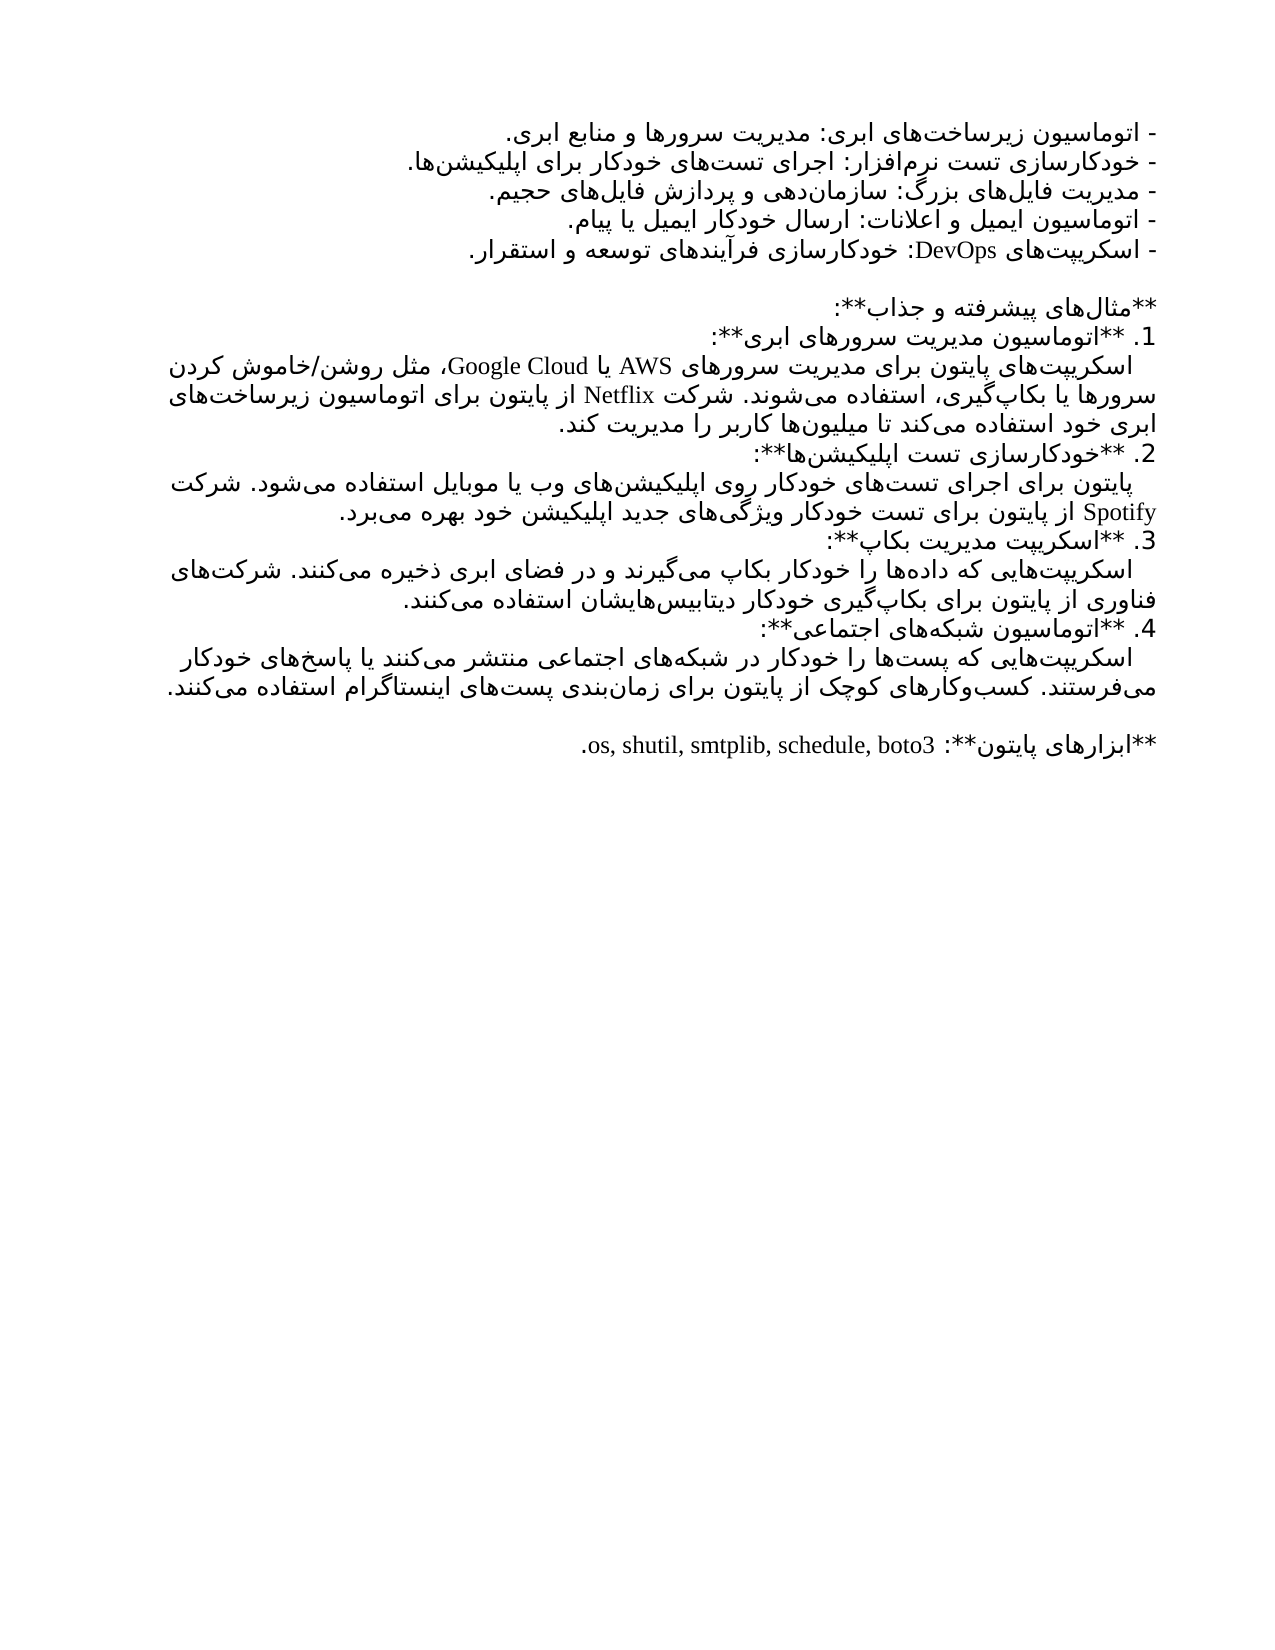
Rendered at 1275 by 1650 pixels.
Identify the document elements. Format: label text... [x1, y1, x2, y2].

text پایتون برای اجرای تست‌های خودکار روی اپلیکیشن‌های وب یا موبایل استفاده می‌شود. شرکت Spotify از پایتون برای تست خودکار ویژگی‌های جدید اپلیکیشن خود بهره می‌برد. [118, 468, 1157, 526]
text - اتوماسیون زیرساخت‌های ابری: مدیریت سرورها و منابع ابری. [118, 118, 1157, 147]
text - اتوماسیون ایمیل و اعلانات: ارسال خودکار ایمیل یا پیام. [118, 206, 1157, 235]
text - مدیریت فایل‌های بزرگ: سازمان‌دهی و پردازش فایل‌های حجیم. [118, 176, 1157, 206]
text 2. **خودکارسازی تست اپلیکیشن‌ها**: [118, 439, 1157, 468]
text اسکریپت‌هایی که پست‌ها را خودکار در شبکه‌های اجتماعی منتشر می‌کنند یا پاسخ‌های خودکار می‌فرستند. کسب‌وکارهای کوچک از پایتون برای زمان‌بندی پست‌های اینستاگرام استفاده می‌کنند. [118, 643, 1157, 701]
text **مثال‌های پیشرفته و جذاب**: [118, 293, 1157, 322]
text اسکریپت‌هایی که داده‌ها را خودکار بکاپ می‌گیرند و در فضای ابری ذخیره می‌کنند. شرکت‌های فناوری از پایتون برای بکاپ‌گیری خودکار دیتابیس‌هایشان استفاده می‌کنند. [118, 556, 1157, 614]
text 4. **اتوماسیون شبکه‌های اجتماعی**: [118, 614, 1157, 643]
text **ابزارهای پایتون**: os, shutil, smtplib, schedule, boto3. [118, 730, 1157, 759]
text - اسکریپت‌های DevOps: خودکارسازی فرآیندهای توسعه و استقرار. [118, 235, 1157, 264]
text اسکریپت‌های پایتون برای مدیریت سرورهای AWS یا Google Cloud، مثل روشن/خاموش کردن سرورها یا بکاپ‌گیری، استفاده می‌شوند. شرکت Netflix از پایتون برای اتوماسیون زیرساخت‌های ابری خود استفاده می‌کند تا میلیون‌ها کاربر را مدیریت کند. [118, 351, 1157, 439]
text 3. **اسکریپت مدیریت بکاپ**: [118, 526, 1157, 556]
text - خودکارسازی تست نرم‌افزار: اجرای تست‌های خودکار برای اپلیکیشن‌ها. [118, 147, 1157, 176]
text 1. **اتوماسیون مدیریت سرورهای ابری**: [118, 322, 1157, 351]
